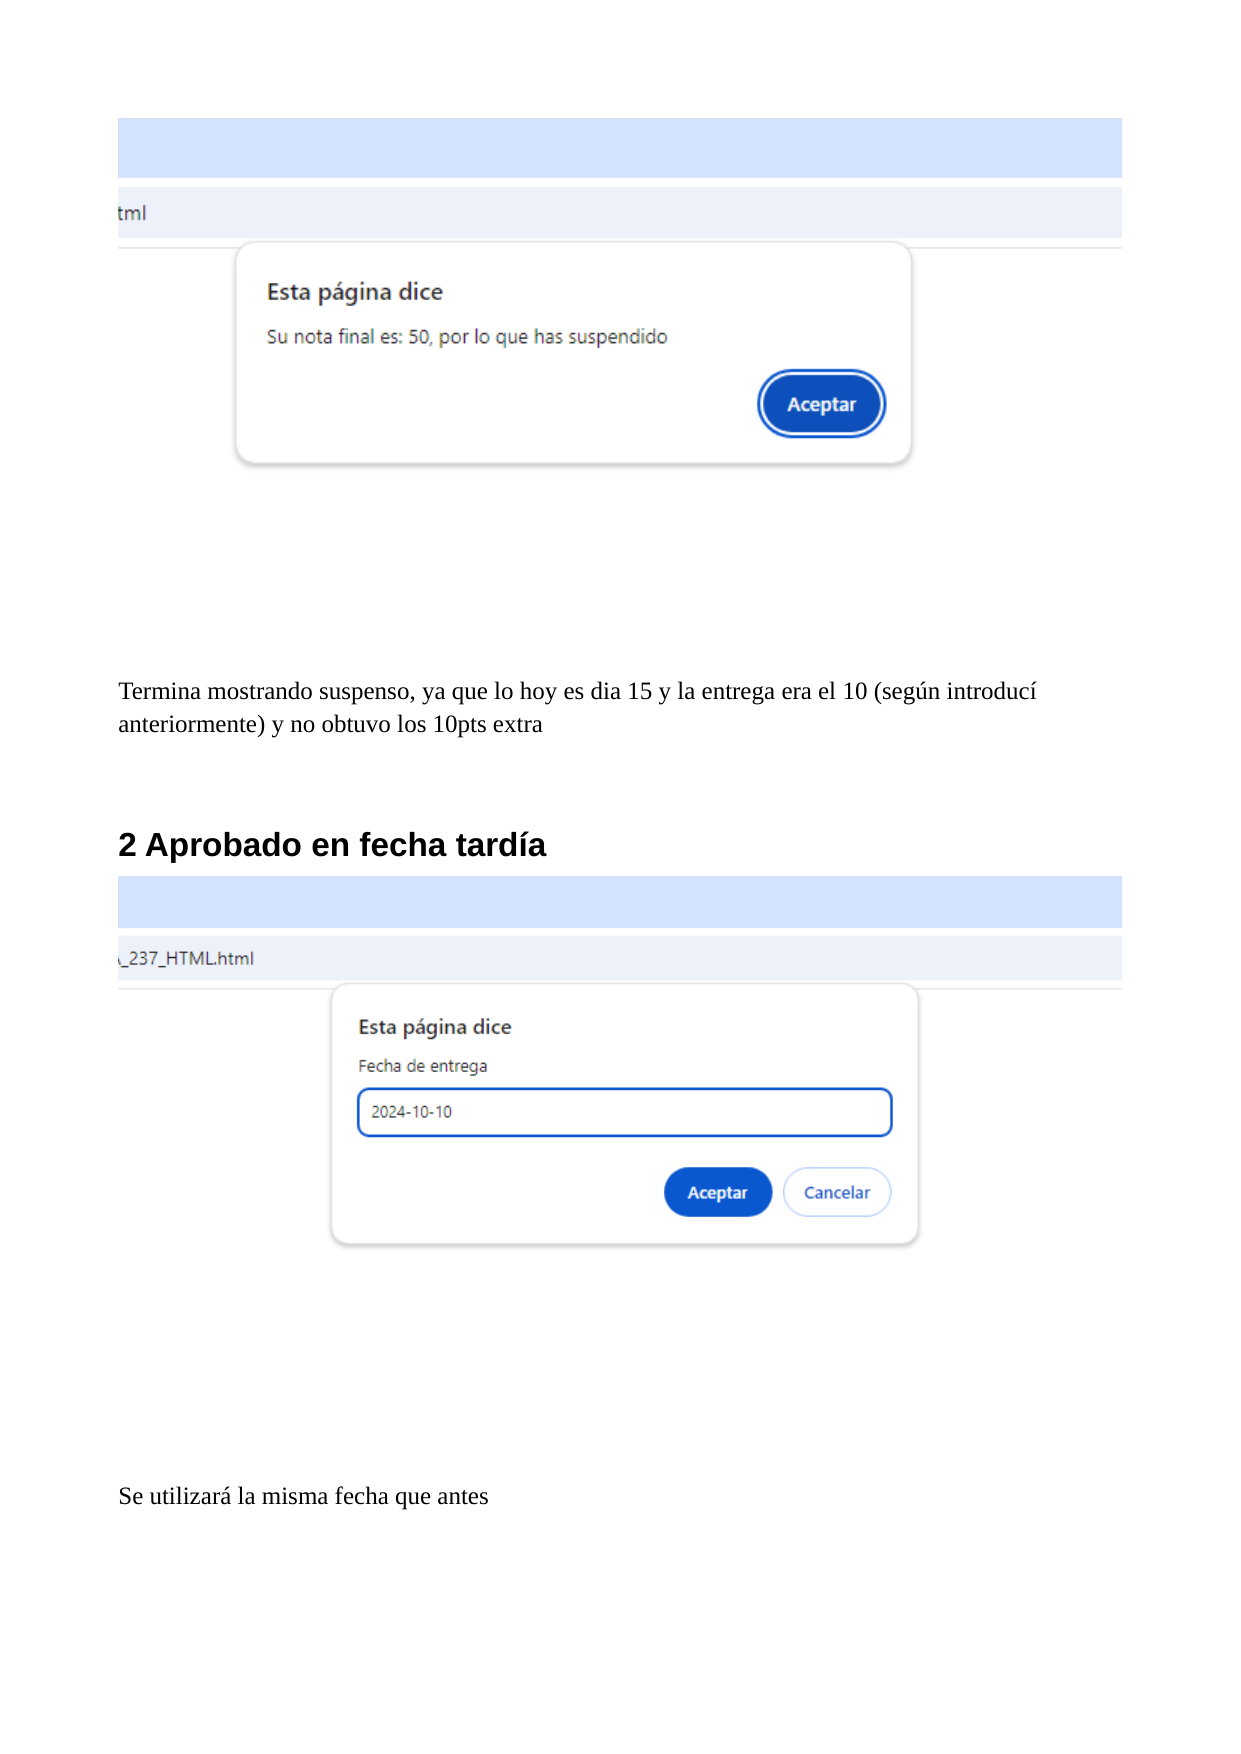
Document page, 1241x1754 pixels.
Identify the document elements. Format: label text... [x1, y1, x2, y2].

text Se utilizará la misma fecha que antes [118, 1477, 1122, 1510]
picture [118, 118, 1123, 625]
subtitle 2 Aprobado en fecha tardía [118, 825, 1122, 864]
picture [118, 876, 1123, 1477]
text Termina mostrando suspenso, ya que lo hoy es dia 15 y la entrega era el 10 (según introducí anteriormente) y no obtuvo los 10pts extra [118, 676, 1122, 738]
